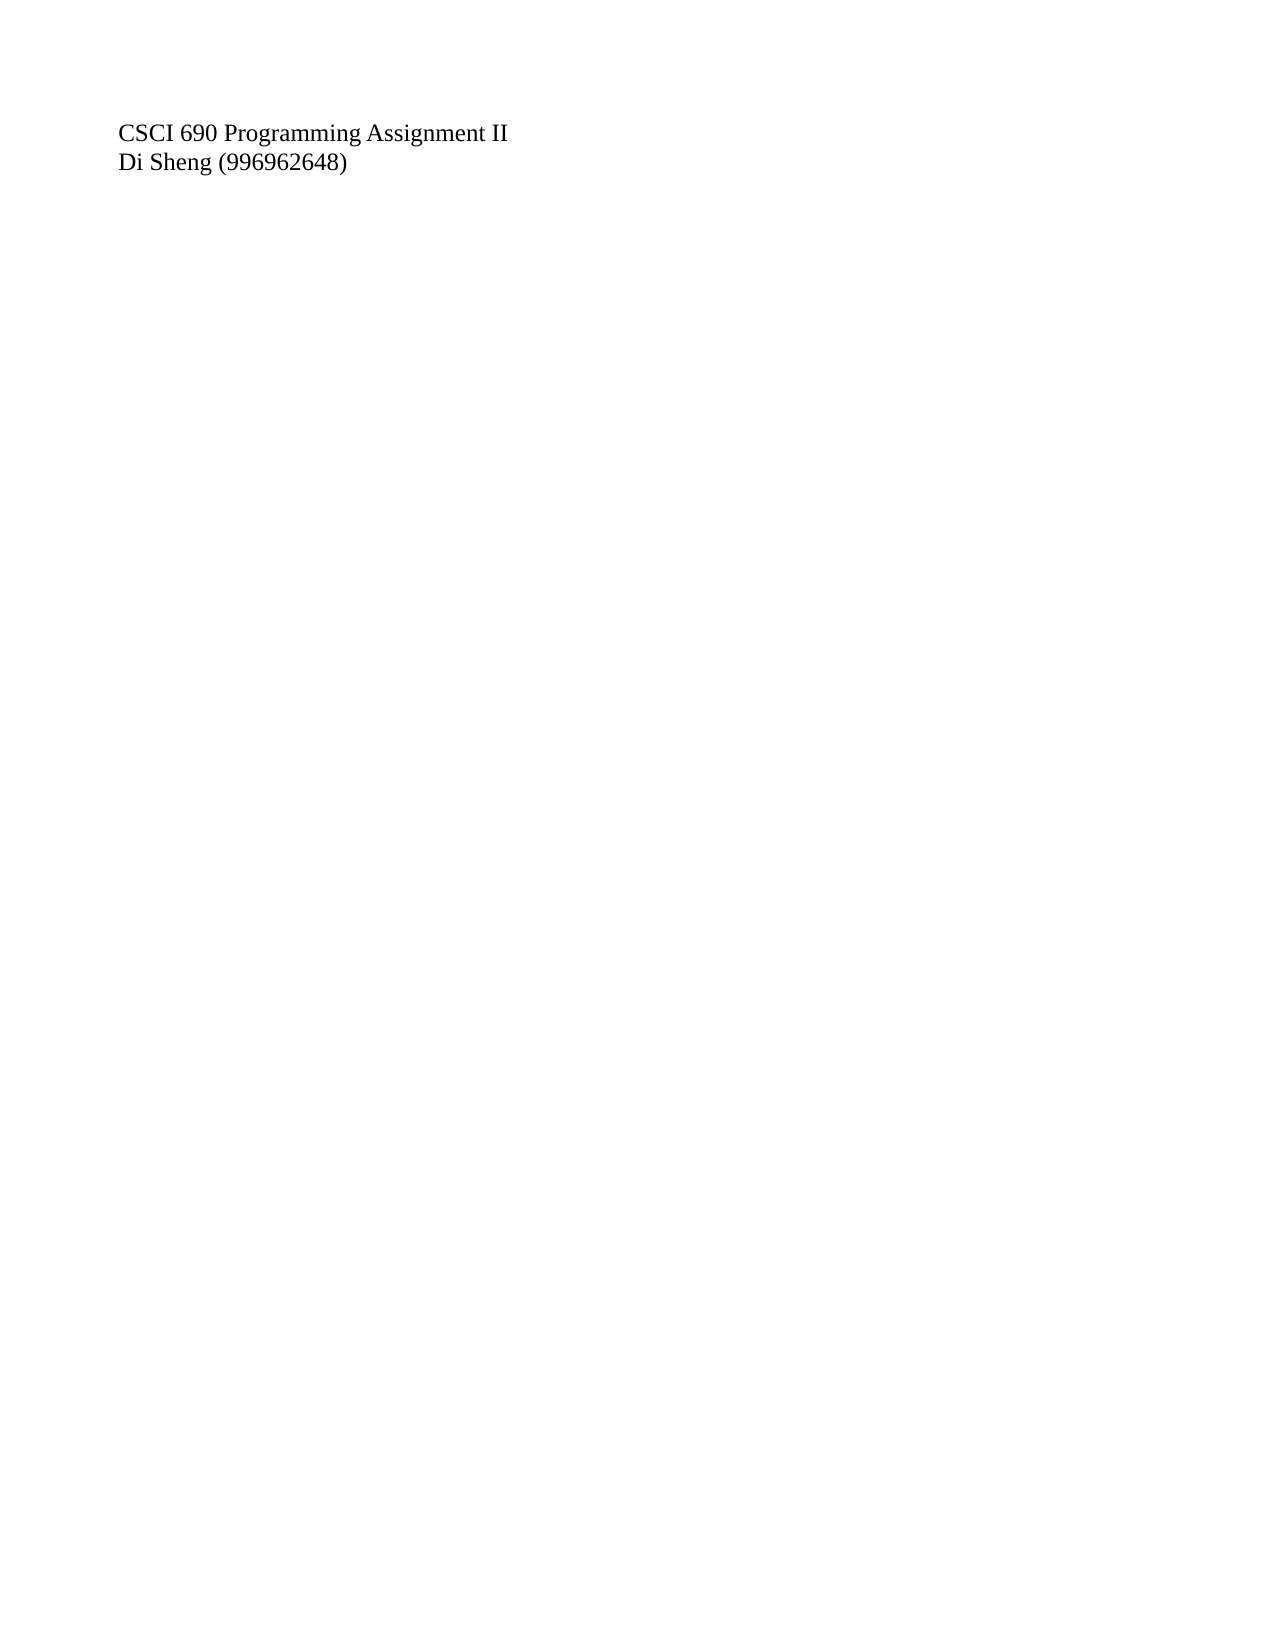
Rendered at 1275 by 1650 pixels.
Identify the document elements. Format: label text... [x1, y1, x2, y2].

text CSCI 690 Programming Assignment II [118, 118, 1157, 147]
text Di Sheng (996962648) [118, 147, 1157, 176]
